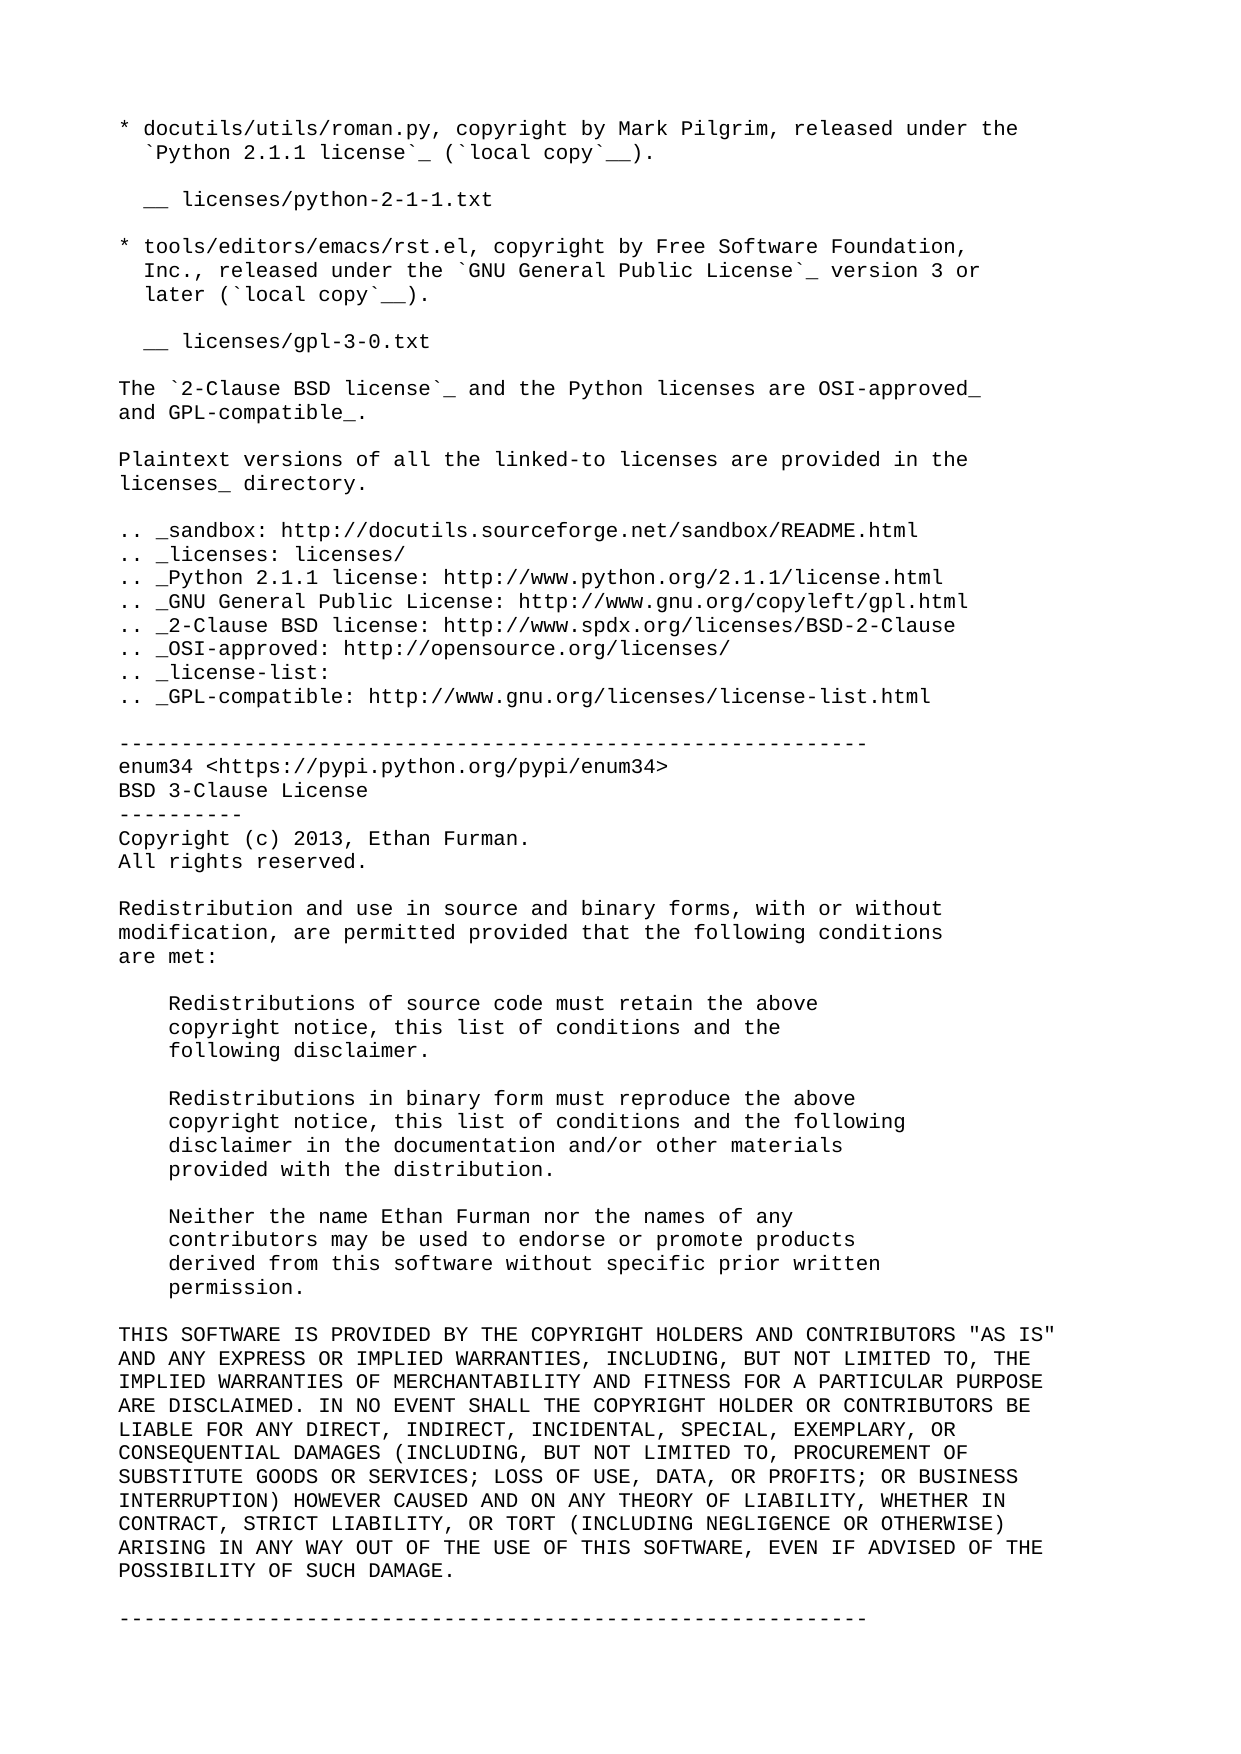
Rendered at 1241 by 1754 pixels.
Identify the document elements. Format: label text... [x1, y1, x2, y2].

text ARISING IN ANY WAY OUT OF THE USE OF THIS SOFTWARE, EVEN IF ADVISED OF THE [118, 1537, 1122, 1561]
text ARE DISCLAIMED. IN NO EVENT SHALL THE COPYRIGHT HOLDER OR CONTRIBUTORS BE [118, 1395, 1122, 1419]
text * tools/editors/emacs/rst.el, copyright by Free Software Foundation, [118, 236, 1122, 260]
text Inc., released under the `GNU General Public License`_ version 3 or [118, 260, 1122, 284]
text Plaintext versions of all the linked-to licenses are provided in the [118, 449, 1122, 473]
text enum34 <https://pypi.python.org/pypi/enum34> [118, 757, 1122, 780]
text ---------- [118, 804, 1122, 827]
text * docutils/utils/roman.py, copyright by Mark Pilgrim, released under the [118, 118, 1122, 142]
text .. _license-list: [118, 662, 1122, 686]
text modification, are permitted provided that the following conditions [118, 922, 1122, 946]
text derived from this software without specific prior written [118, 1253, 1122, 1277]
text provided with the distribution. [118, 1158, 1122, 1182]
text .. _GNU General Public License: http://www.gnu.org/copyleft/gpl.html [118, 591, 1122, 615]
text copyright notice, this list of conditions and the following [118, 1111, 1122, 1135]
text ------------------------------------------------------------ [118, 733, 1122, 757]
text copyright notice, this list of conditions and the [118, 1017, 1122, 1040]
text and GPL-compatible_. [118, 402, 1122, 426]
text CONSEQUENTIAL DAMAGES (INCLUDING, BUT NOT LIMITED TO, PROCUREMENT OF [118, 1442, 1122, 1466]
text later (`local copy`__). [118, 284, 1122, 307]
text licenses_ directory. [118, 473, 1122, 496]
text .. _Python 2.1.1 license: http://www.python.org/2.1.1/license.html [118, 567, 1122, 591]
text Neither the name Ethan Furman nor the names of any [118, 1206, 1122, 1229]
text POSSIBILITY OF SUCH DAMAGE. [118, 1561, 1122, 1584]
text ------------------------------------------------------------ [118, 1608, 1122, 1631]
text __ licenses/gpl-3-0.txt [118, 331, 1122, 354]
text All rights reserved. [118, 851, 1122, 875]
text SUBSTITUTE GOODS OR SERVICES; LOSS OF USE, DATA, OR PROFITS; OR BUSINESS [118, 1466, 1122, 1489]
text CONTRACT, STRICT LIABILITY, OR TORT (INCLUDING NEGLIGENCE OR OTHERWISE) [118, 1513, 1122, 1537]
text __ licenses/python-2-1-1.txt [118, 189, 1122, 213]
text THIS SOFTWARE IS PROVIDED BY THE COPYRIGHT HOLDERS AND CONTRIBUTORS "AS IS" [118, 1324, 1122, 1348]
text The `2-Clause BSD license`_ and the Python licenses are OSI-approved_ [118, 378, 1122, 402]
text AND ANY EXPRESS OR IMPLIED WARRANTIES, INCLUDING, BUT NOT LIMITED TO, THE [118, 1348, 1122, 1371]
text .. _2-Clause BSD license: http://www.spdx.org/licenses/BSD-2-Clause [118, 615, 1122, 638]
text .. _sandbox: http://docutils.sourceforge.net/sandbox/README.html [118, 520, 1122, 544]
text Redistribution and use in source and binary forms, with or without [118, 898, 1122, 922]
text permission. [118, 1277, 1122, 1300]
text contributors may be used to endorse or promote products [118, 1229, 1122, 1253]
text disclaimer in the documentation and/or other materials [118, 1135, 1122, 1158]
text Redistributions in binary form must reproduce the above [118, 1088, 1122, 1111]
text `Python 2.1.1 license`_ (`local copy`__). [118, 142, 1122, 165]
text Redistributions of source code must retain the above [118, 993, 1122, 1017]
text LIABLE FOR ANY DIRECT, INDIRECT, INCIDENTAL, SPECIAL, EXEMPLARY, OR [118, 1419, 1122, 1442]
text .. _licenses: licenses/ [118, 544, 1122, 567]
text Copyright (c) 2013, Ethan Furman. [118, 827, 1122, 851]
text .. _GPL-compatible: http://www.gnu.org/licenses/license-list.html [118, 686, 1122, 709]
text INTERRUPTION) HOWEVER CAUSED AND ON ANY THEORY OF LIABILITY, WHETHER IN [118, 1489, 1122, 1513]
text IMPLIED WARRANTIES OF MERCHANTABILITY AND FITNESS FOR A PARTICULAR PURPOSE [118, 1371, 1122, 1395]
text BSD 3-Clause License [118, 780, 1122, 804]
text .. _OSI-approved: http://opensource.org/licenses/ [118, 638, 1122, 662]
text following disclaimer. [118, 1040, 1122, 1064]
text are met: [118, 946, 1122, 969]
